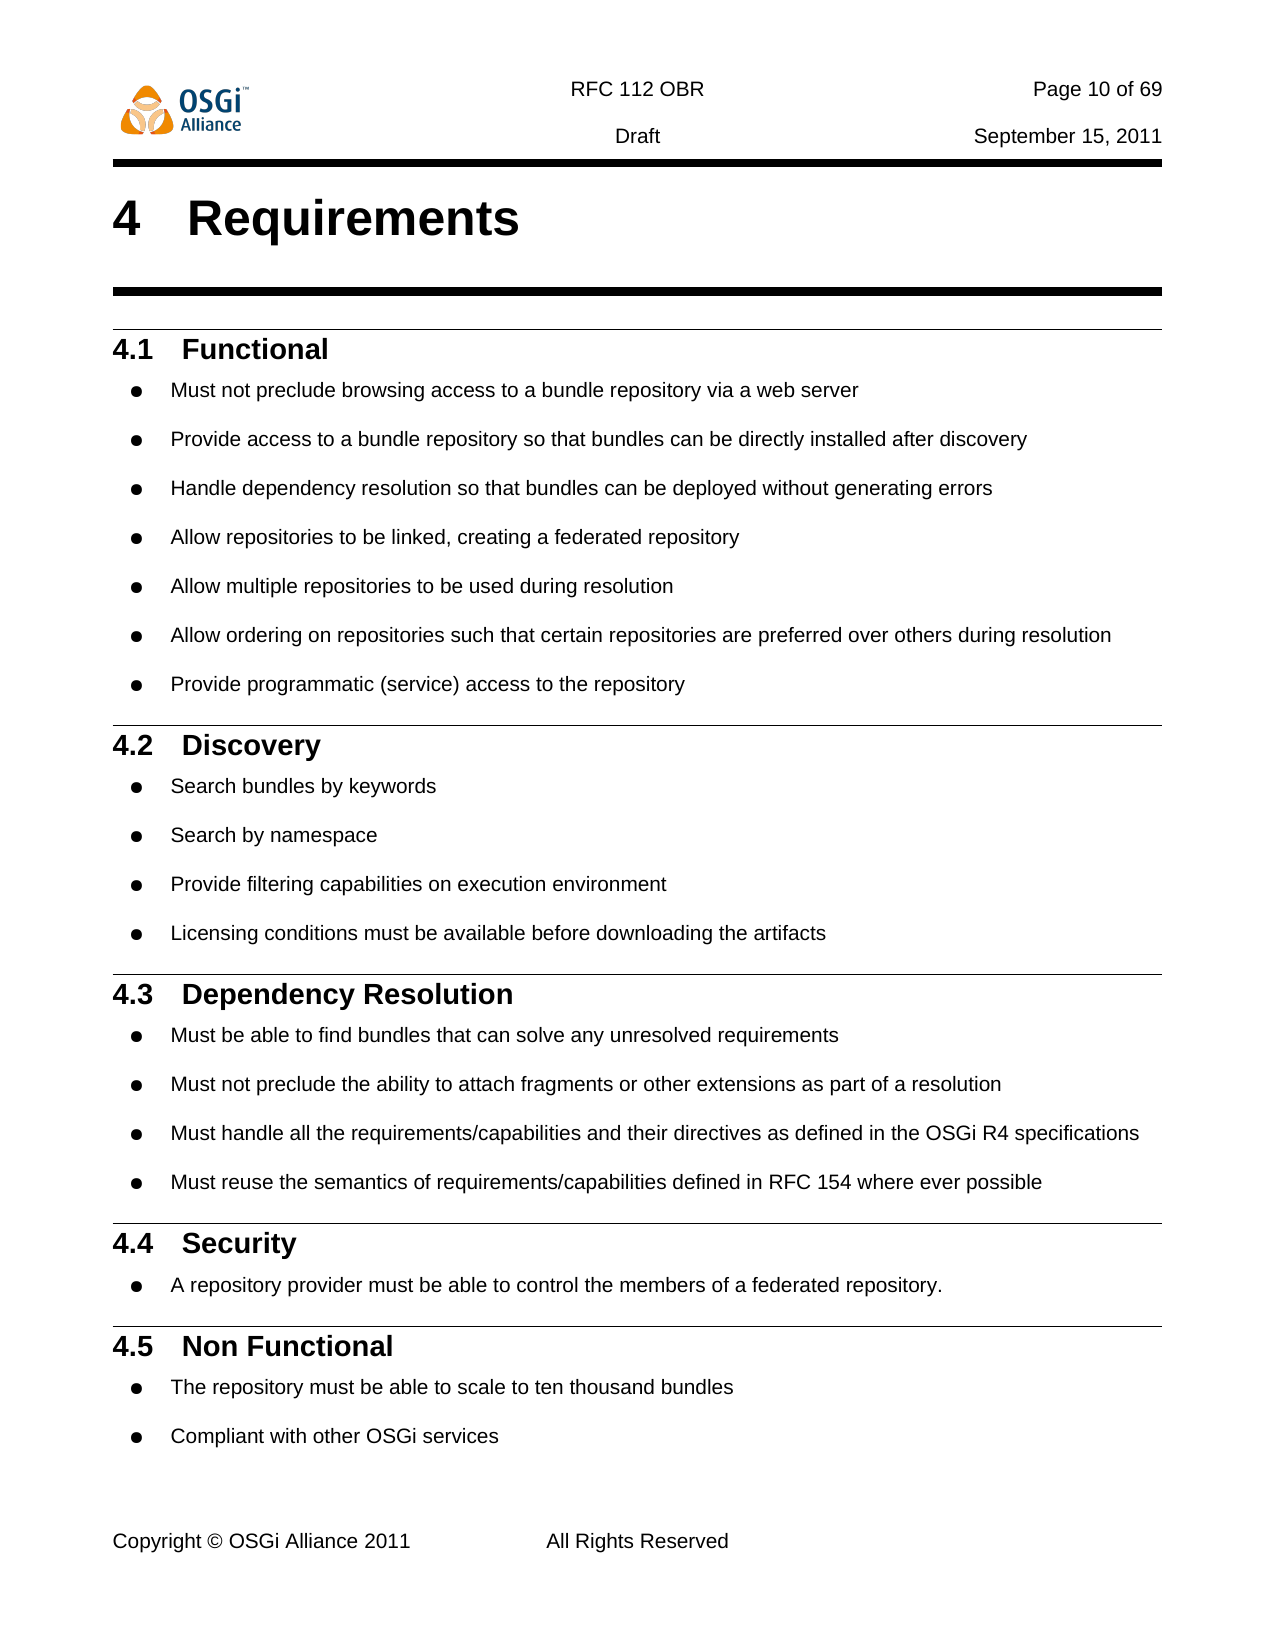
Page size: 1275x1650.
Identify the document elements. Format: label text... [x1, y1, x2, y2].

subtitle Non Functional [112, 1327, 1162, 1362]
subtitle Discovery [112, 726, 1162, 762]
list The repository must be able to scale to ten thousand bundles [111, 1375, 1162, 1399]
list Provide programmatic (service) access to the repository [111, 672, 1162, 696]
subtitle Functional [112, 330, 1162, 366]
list Provide access to a bundle repository so that bundles can be directly installed after discovery [111, 427, 1162, 451]
list Allow multiple repositories to be used during resolution [111, 574, 1162, 598]
list Search by namespace [111, 823, 1162, 847]
subtitle Dependency Resolution [112, 975, 1162, 1011]
list Must be able to find bundles that can solve any unresolved requirements [111, 1023, 1162, 1047]
list Handle dependency resolution so that bundles can be deployed without generating errors [111, 476, 1162, 500]
list Allow repositories to be linked, creating a federated repository [111, 525, 1162, 549]
list Must reuse the semantics of requirements/capabilities defined in RFC 154 where ever possible [111, 1170, 1162, 1194]
list Compliant with other OSGi services [111, 1424, 1162, 1448]
subtitle Security [112, 1224, 1162, 1260]
list Must not preclude the ability to attach fragments or other extensions as part of a resolution [111, 1072, 1162, 1096]
list Provide filtering capabilities on execution environment [111, 872, 1162, 896]
list Must handle all the requirements/capabilities and their directives as defined in the OSGi R4 specifications [111, 1121, 1162, 1145]
picture [113, 78, 257, 142]
list Must not preclude browsing access to a bundle repository via a web server [111, 378, 1162, 402]
list Licensing conditions must be available before downloading the artifacts [111, 921, 1162, 945]
list A repository provider must be able to control the members of a federated repository. [111, 1272, 1162, 1296]
list Allow ordering on repositories such that certain repositories are preferred over others during resolution [111, 623, 1162, 647]
list Search bundles by keywords [111, 774, 1162, 798]
subtitle Requirements [112, 160, 1162, 296]
